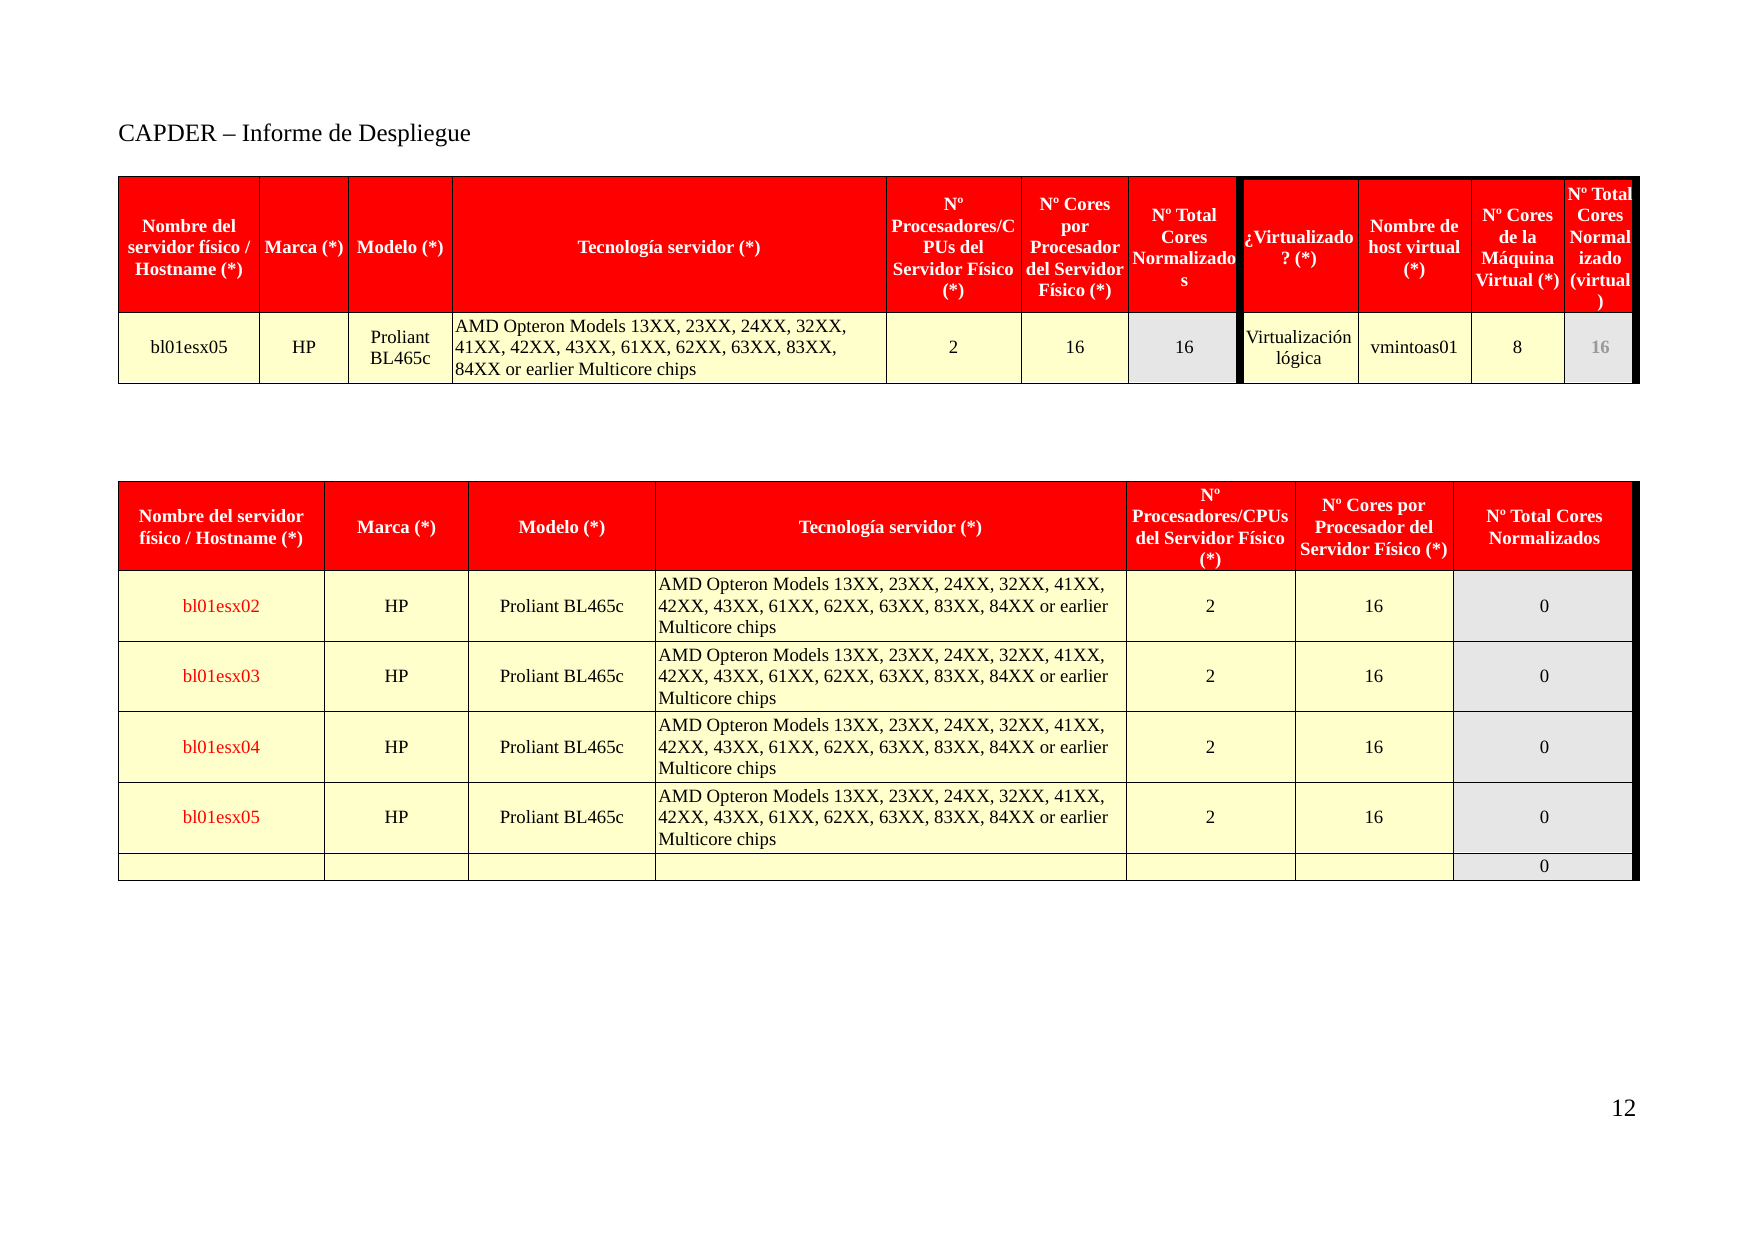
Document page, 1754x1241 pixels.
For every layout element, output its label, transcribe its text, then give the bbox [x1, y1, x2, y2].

table_cell HP [325, 783, 468, 852]
table_header Nombre de host virtual (*) [1359, 180, 1471, 312]
table_header Nº Total Cores Normalizados [1129, 177, 1236, 312]
table_header Nº Total Cores Normalizado (virtual) [1565, 180, 1632, 312]
table_cell [119, 854, 324, 880]
table_header Tecnología servidor (*) [453, 177, 886, 312]
table_cell 2 [887, 313, 1021, 382]
table_cell Proliant BL465c [469, 642, 655, 711]
table_header Nº Procesadores/CPUs del Servidor Físico (*) [887, 177, 1021, 312]
table_cell 16 [1296, 642, 1453, 711]
table_cell [1296, 854, 1453, 880]
table_header Modelo (*) [349, 177, 452, 312]
table_cell 0 [1454, 642, 1632, 711]
table_cell 16 [1296, 571, 1453, 641]
table_header Nombre del servidor físico / Hostname (*) [119, 177, 259, 312]
table_cell HP [325, 712, 468, 782]
table_cell bl01esx04 [119, 712, 324, 782]
table_cell 8 [1472, 313, 1564, 382]
table_cell 16 [1565, 313, 1632, 382]
table_cell 0 [1454, 571, 1632, 641]
table_cell AMD Opteron Models 13XX, 23XX, 24XX, 32XX, 41XX, 42XX, 43XX, 61XX, 62XX, 63XX, 83XX, 84XX or earlier Multicore chips [453, 313, 886, 382]
table_cell Proliant BL465c [469, 571, 655, 641]
table_header Nº Procesadores/CPUs del Servidor Físico (*) [1127, 482, 1295, 570]
table_cell 2 [1127, 783, 1295, 852]
table_header ¿Virtualizado? (*) [1244, 180, 1358, 312]
table_header Marca (*) [260, 177, 348, 312]
table_cell 0 [1454, 712, 1632, 782]
table_header Nº Cores por Procesador del Servidor Físico (*) [1022, 177, 1128, 312]
table_cell [656, 854, 1126, 880]
table_header Tecnología servidor (*) [656, 482, 1126, 570]
table_header Nº Cores por Procesador del Servidor Físico (*) [1296, 482, 1453, 570]
table_cell [325, 854, 468, 880]
table_cell [1127, 854, 1295, 880]
table_cell HP [260, 313, 348, 382]
table_cell [469, 854, 655, 880]
table_cell 2 [1127, 642, 1295, 711]
table_cell 16 [1296, 783, 1453, 852]
table_cell AMD Opteron Models 13XX, 23XX, 24XX, 32XX, 41XX, 42XX, 43XX, 61XX, 62XX, 63XX, 83XX, 84XX or earlier Multicore chips [656, 712, 1126, 782]
table_cell AMD Opteron Models 13XX, 23XX, 24XX, 32XX, 41XX, 42XX, 43XX, 61XX, 62XX, 63XX, 83XX, 84XX or earlier Multicore chips [656, 783, 1126, 852]
table_cell bl01esx03 [119, 642, 324, 711]
table_header Modelo (*) [469, 482, 655, 570]
table_cell 16 [1022, 313, 1128, 382]
table_cell bl01esx05 [119, 313, 259, 382]
table_cell 2 [1127, 712, 1295, 782]
table_cell bl01esx02 [119, 571, 324, 641]
table_cell 16 [1129, 313, 1236, 382]
table_cell 0 [1454, 854, 1632, 880]
table_cell 0 [1454, 783, 1632, 852]
table_header Nº Total Cores Normalizados [1454, 482, 1632, 570]
table_header Marca (*) [325, 482, 468, 570]
table_header Nº Cores de la Máquina Virtual (*) [1472, 180, 1564, 312]
table_cell AMD Opteron Models 13XX, 23XX, 24XX, 32XX, 41XX, 42XX, 43XX, 61XX, 62XX, 63XX, 83XX, 84XX or earlier Multicore chips [656, 642, 1126, 711]
table_cell HP [325, 642, 468, 711]
table_header Nombre del servidor físico / Hostname (*) [119, 482, 324, 570]
table_cell Proliant BL465c [349, 313, 452, 382]
table_cell Proliant BL465c [469, 783, 655, 852]
table_cell AMD Opteron Models 13XX, 23XX, 24XX, 32XX, 41XX, 42XX, 43XX, 61XX, 62XX, 63XX, 83XX, 84XX or earlier Multicore chips [656, 571, 1126, 641]
table_cell HP [325, 571, 468, 641]
table_cell bl01esx05 [119, 783, 324, 852]
table_cell Proliant BL465c [469, 712, 655, 782]
table_cell 2 [1127, 571, 1295, 641]
table_cell Virtualización lógica [1244, 313, 1358, 382]
table_cell vmintoas01 [1359, 313, 1471, 382]
table_cell 16 [1296, 712, 1453, 782]
